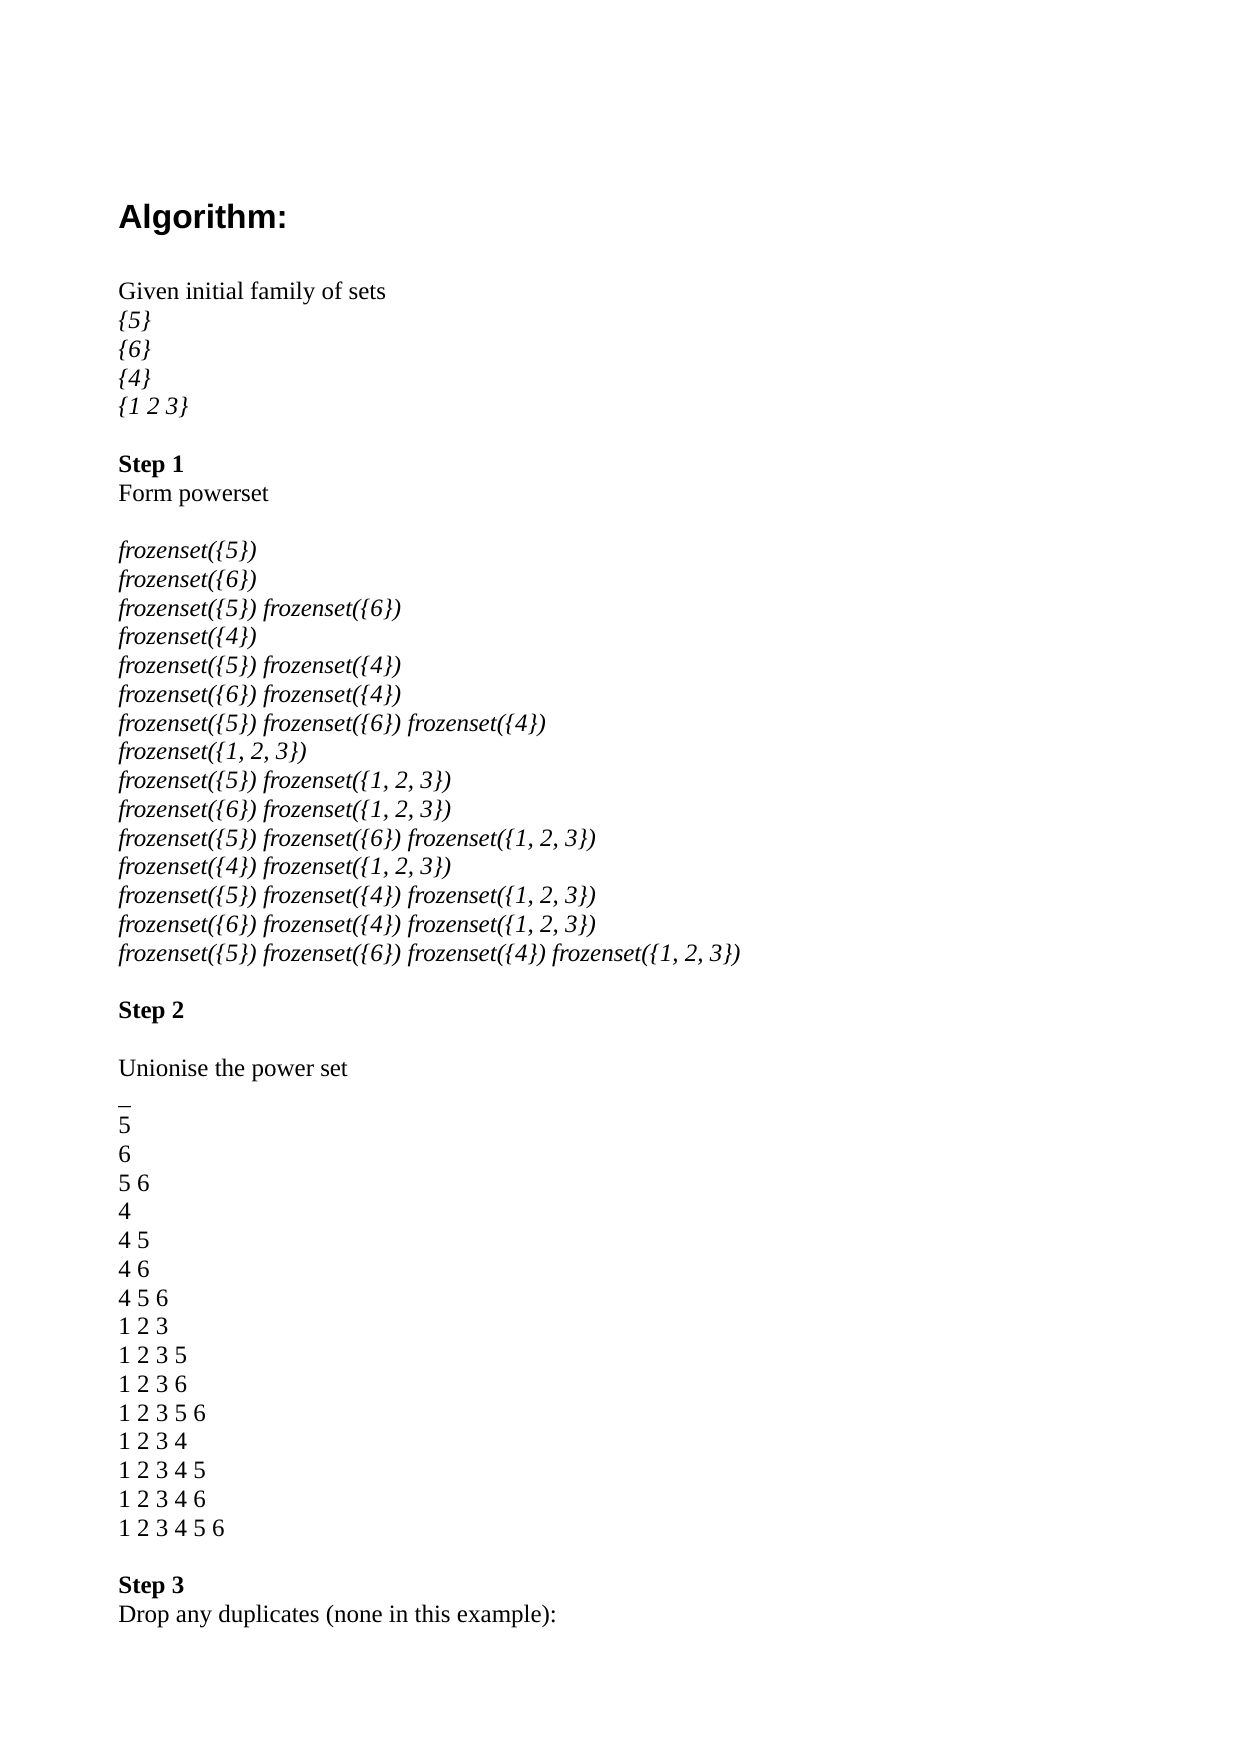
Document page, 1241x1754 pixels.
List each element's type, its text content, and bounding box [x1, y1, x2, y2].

text Unionise the power set [118, 1053, 1122, 1081]
text 6 [118, 1139, 1122, 1168]
text frozenset({6}) [118, 564, 1122, 593]
text {5} [118, 305, 1122, 334]
text Form powerset [118, 478, 1122, 506]
text frozenset({6}) frozenset({4}) [118, 679, 1122, 708]
text 1 2 3 5 [118, 1340, 1122, 1369]
text {4} [118, 363, 1122, 391]
subtitle Algorithm: [118, 196, 1122, 235]
text Given initial family of sets [118, 276, 1122, 305]
text Step 1 [118, 449, 1122, 478]
text 1 2 3 5 6 [118, 1398, 1122, 1426]
text Step 3 [118, 1570, 1122, 1599]
text frozenset({4}) frozenset({1, 2, 3}) [118, 851, 1122, 880]
text frozenset({6}) frozenset({4}) frozenset({1, 2, 3}) [118, 909, 1122, 938]
text _ [118, 1081, 1122, 1110]
text 1 2 3 4 5 6 [118, 1513, 1122, 1541]
text 1 2 3 4 5 [118, 1455, 1122, 1484]
text frozenset({5}) frozenset({4}) frozenset({1, 2, 3}) [118, 880, 1122, 909]
text 5 6 [118, 1168, 1122, 1196]
text Step 2 [118, 995, 1122, 1024]
text 1 2 3 4 [118, 1426, 1122, 1455]
text frozenset({5}) [118, 535, 1122, 564]
text frozenset({5}) frozenset({6}) frozenset({4}) [118, 708, 1122, 736]
text frozenset({6}) frozenset({1, 2, 3}) [118, 794, 1122, 823]
text frozenset({5}) frozenset({4}) [118, 650, 1122, 679]
text 4 5 [118, 1225, 1122, 1254]
text {1 2 3} [118, 391, 1122, 420]
text frozenset({5}) frozenset({6}) frozenset({1, 2, 3}) [118, 823, 1122, 851]
text Drop any duplicates (none in this example): [118, 1599, 1122, 1628]
text frozenset({4}) [118, 621, 1122, 650]
text 4 5 6 [118, 1283, 1122, 1311]
text 1 2 3 [118, 1311, 1122, 1340]
text 4 [118, 1196, 1122, 1225]
text frozenset({1, 2, 3}) [118, 736, 1122, 765]
text 1 2 3 4 6 [118, 1484, 1122, 1513]
text 4 6 [118, 1254, 1122, 1283]
text frozenset({5}) frozenset({6}) frozenset({4}) frozenset({1, 2, 3}) [118, 938, 1122, 966]
text 1 2 3 6 [118, 1369, 1122, 1398]
text frozenset({5}) frozenset({1, 2, 3}) [118, 765, 1122, 794]
text frozenset({5}) frozenset({6}) [118, 593, 1122, 621]
text {6} [118, 334, 1122, 363]
text 5 [118, 1110, 1122, 1139]
